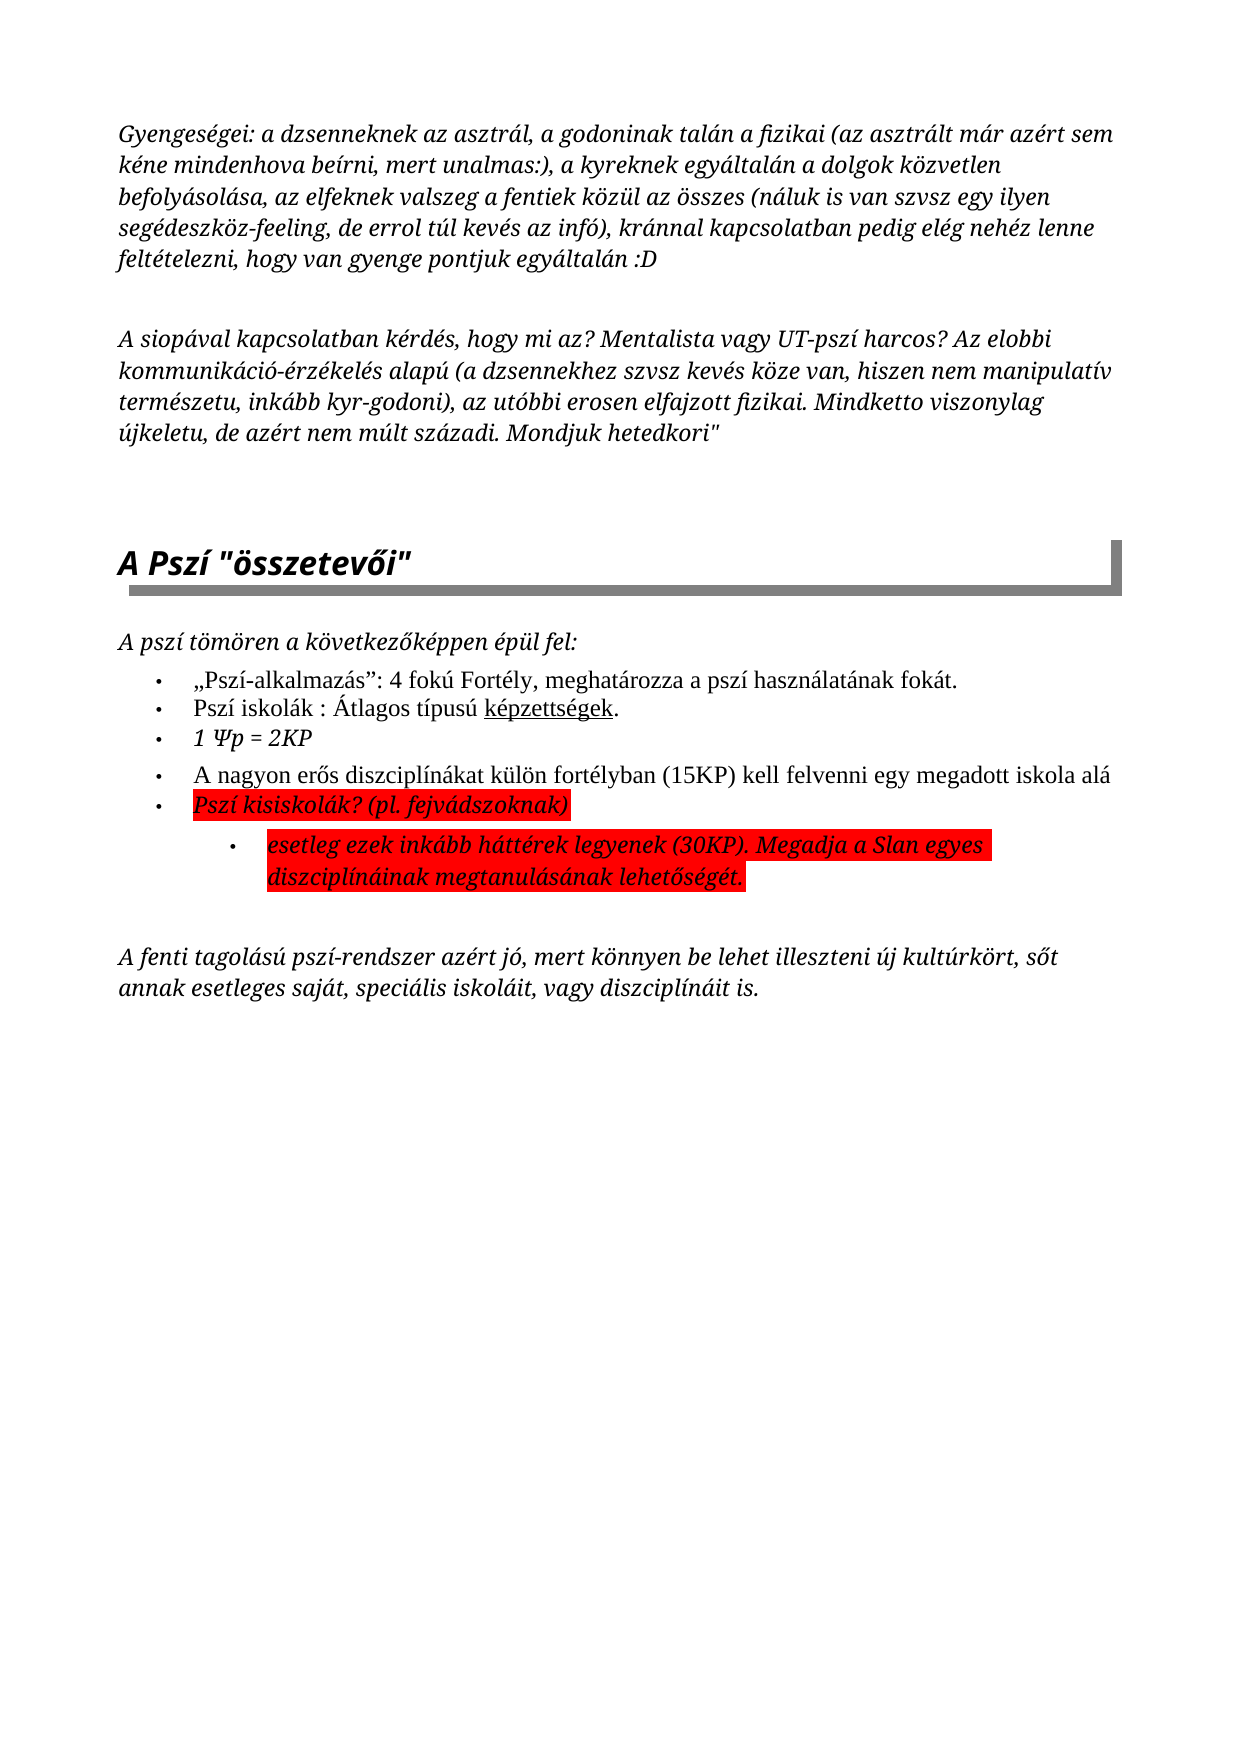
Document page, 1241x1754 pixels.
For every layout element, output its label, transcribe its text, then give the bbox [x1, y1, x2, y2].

list esetleg ezek inkább háttérek legyenek (30KP). Megadja a Slan egyes diszciplínáinak megtanulásának lehetőségét. [229, 829, 1122, 892]
list „Pszí-alkalmazás”: 4 fokú Fortély, meghatározza a pszí használatának fokát. [156, 666, 1122, 694]
list Pszí iskolák : Átlagos típusú képzettségek. [156, 694, 1122, 721]
list A nagyon erős diszciplínákat külön fortélyban (15KP) kell felvenni egy megadott iskola alá [156, 762, 1122, 789]
text A fenti tagolású pszí-rendszer azért jó, mert könnyen be lehet illeszteni új kultúrkört, sőt annak esetleges saját, speciális iskoláit, vagy diszciplínáit is. [118, 941, 1122, 1003]
list Pszí kisiskolák? (pl. fejvádszoknak) [156, 789, 1122, 821]
subtitle A Pszí "összetevői" [118, 540, 1111, 585]
text A siopával kapcsolatban kérdés, hogy mi az? Mentalista vagy UT-pszí harcos? Az elobbi kommunikáció-érzékelés alapú (a dzsennekhez szvsz kevés köze van, hiszen nem manipulatív természetu, inkább kyr-godoni), az utóbbi erosen elfajzott fizikai. Mindketto viszonylag újkeletu, de azért nem múlt századi. Mondjuk hetedkori" [118, 323, 1122, 448]
text Gyengeségei: a dzsenneknek az asztrál, a godoninak talán a fizikai (az asztrált már azért sem kéne mindenhova beírni, mert unalmas:), a kyreknek egyáltalán a dolgok közvetlen befolyásolása, az elfeknek valszeg a fentiek közül az összes (náluk is van szvsz egy ilyen segédeszköz-feeling, de errol túl kevés az infó), kránnal kapcsolatban pedig elég nehéz lenne feltételezni, hogy van gyenge pontjuk egyáltalán :D [118, 118, 1122, 274]
list 1 Ψp = 2KP [156, 721, 1122, 753]
text A pszí tömören a következőképpen épül fel: [118, 626, 1122, 657]
